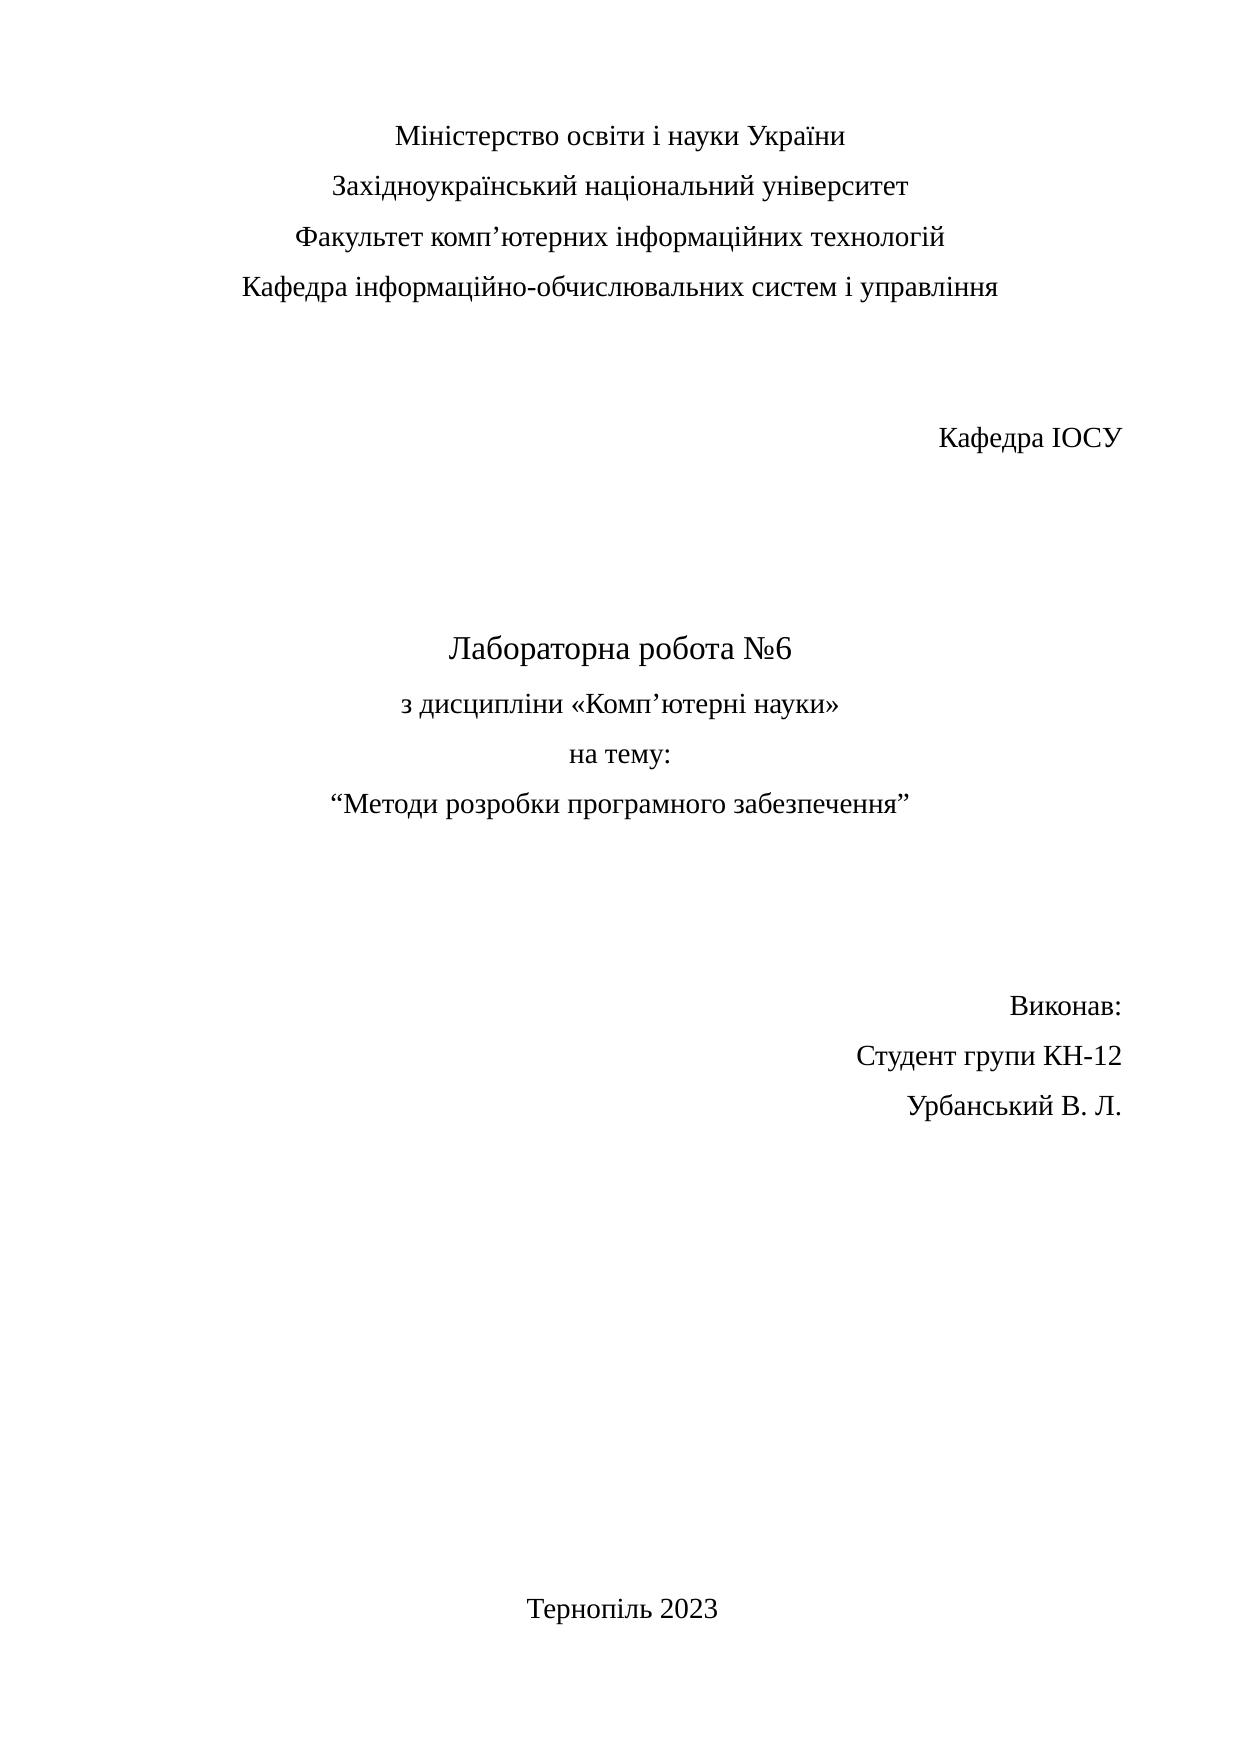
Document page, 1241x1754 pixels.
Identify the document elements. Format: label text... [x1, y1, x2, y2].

text на тему: [118, 736, 1122, 770]
text Факультет комп’ютерних інформаційних технологій [118, 219, 1122, 252]
text Тернопіль 2023 [118, 1592, 1122, 1625]
text Виконав: [768, 988, 1122, 1021]
text Кафедра ІОСУ [118, 420, 1122, 453]
text Урбанський В. Л. [768, 1088, 1122, 1122]
text Лабораторна робота №6 [118, 628, 1122, 667]
text Студент групи КН-12 [768, 1038, 1122, 1072]
text Західноукраїнський національний університет [118, 168, 1122, 202]
text “Методи розробки програмного забезпечення” [118, 787, 1122, 820]
text Кафедра інформаційно-обчислювальних систем і управління [118, 269, 1122, 303]
text Міністерство освіти і науки України [118, 118, 1122, 152]
text з дисципліни «Комп’ютерні науки» [118, 686, 1122, 719]
